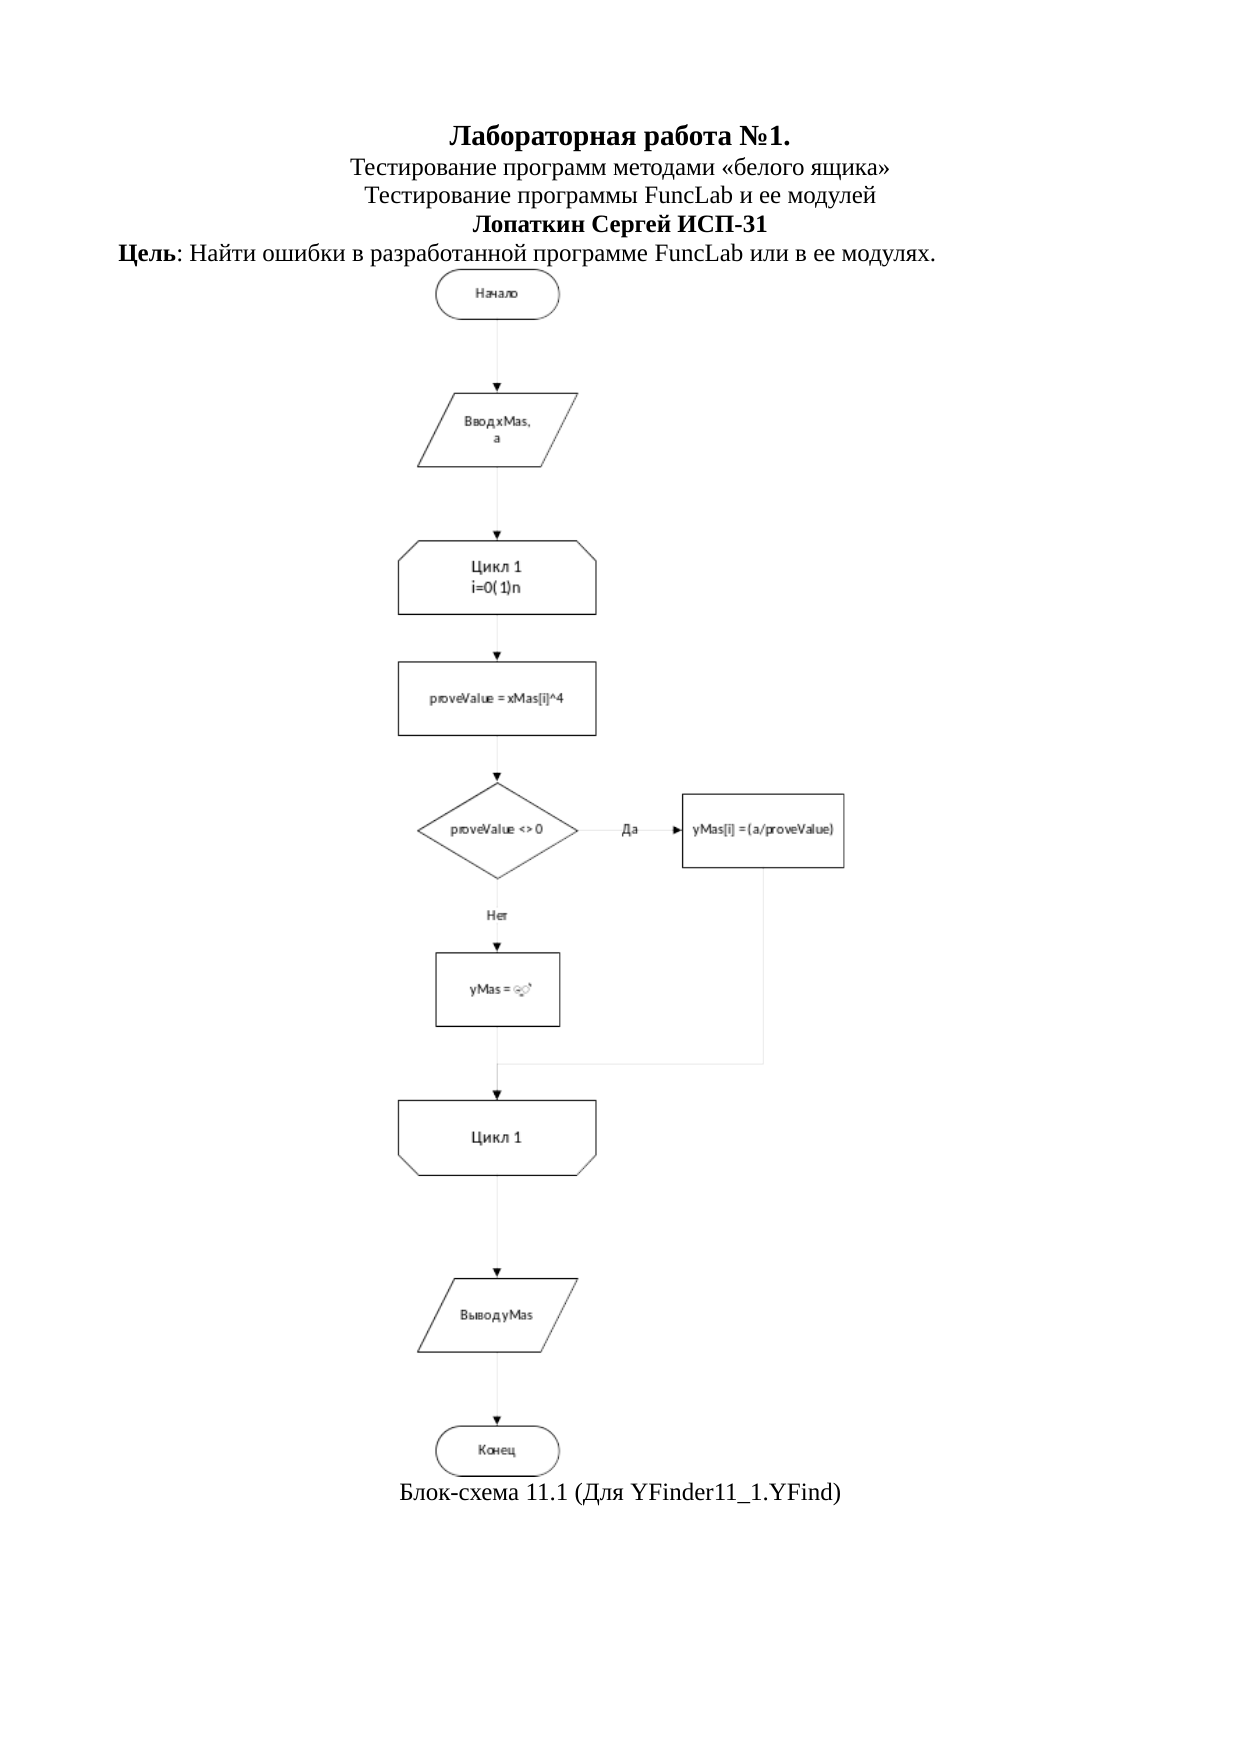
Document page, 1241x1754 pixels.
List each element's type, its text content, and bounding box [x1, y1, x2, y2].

text Лопаткин Сергей ИСП-31 [118, 209, 1122, 238]
text Блок-схема 11.1 (Для YFinder11_1.YFind) [118, 1477, 1122, 1506]
text Тестирование программы FuncLab и ее модулей [118, 180, 1122, 209]
text Цель: Найти ошибки в разработанной программе FuncLab или в ее модулях. [118, 238, 1122, 267]
text Лабораторная работа №1. [118, 118, 1122, 152]
text Тестирование программ методами «белого ящика» [118, 152, 1122, 180]
